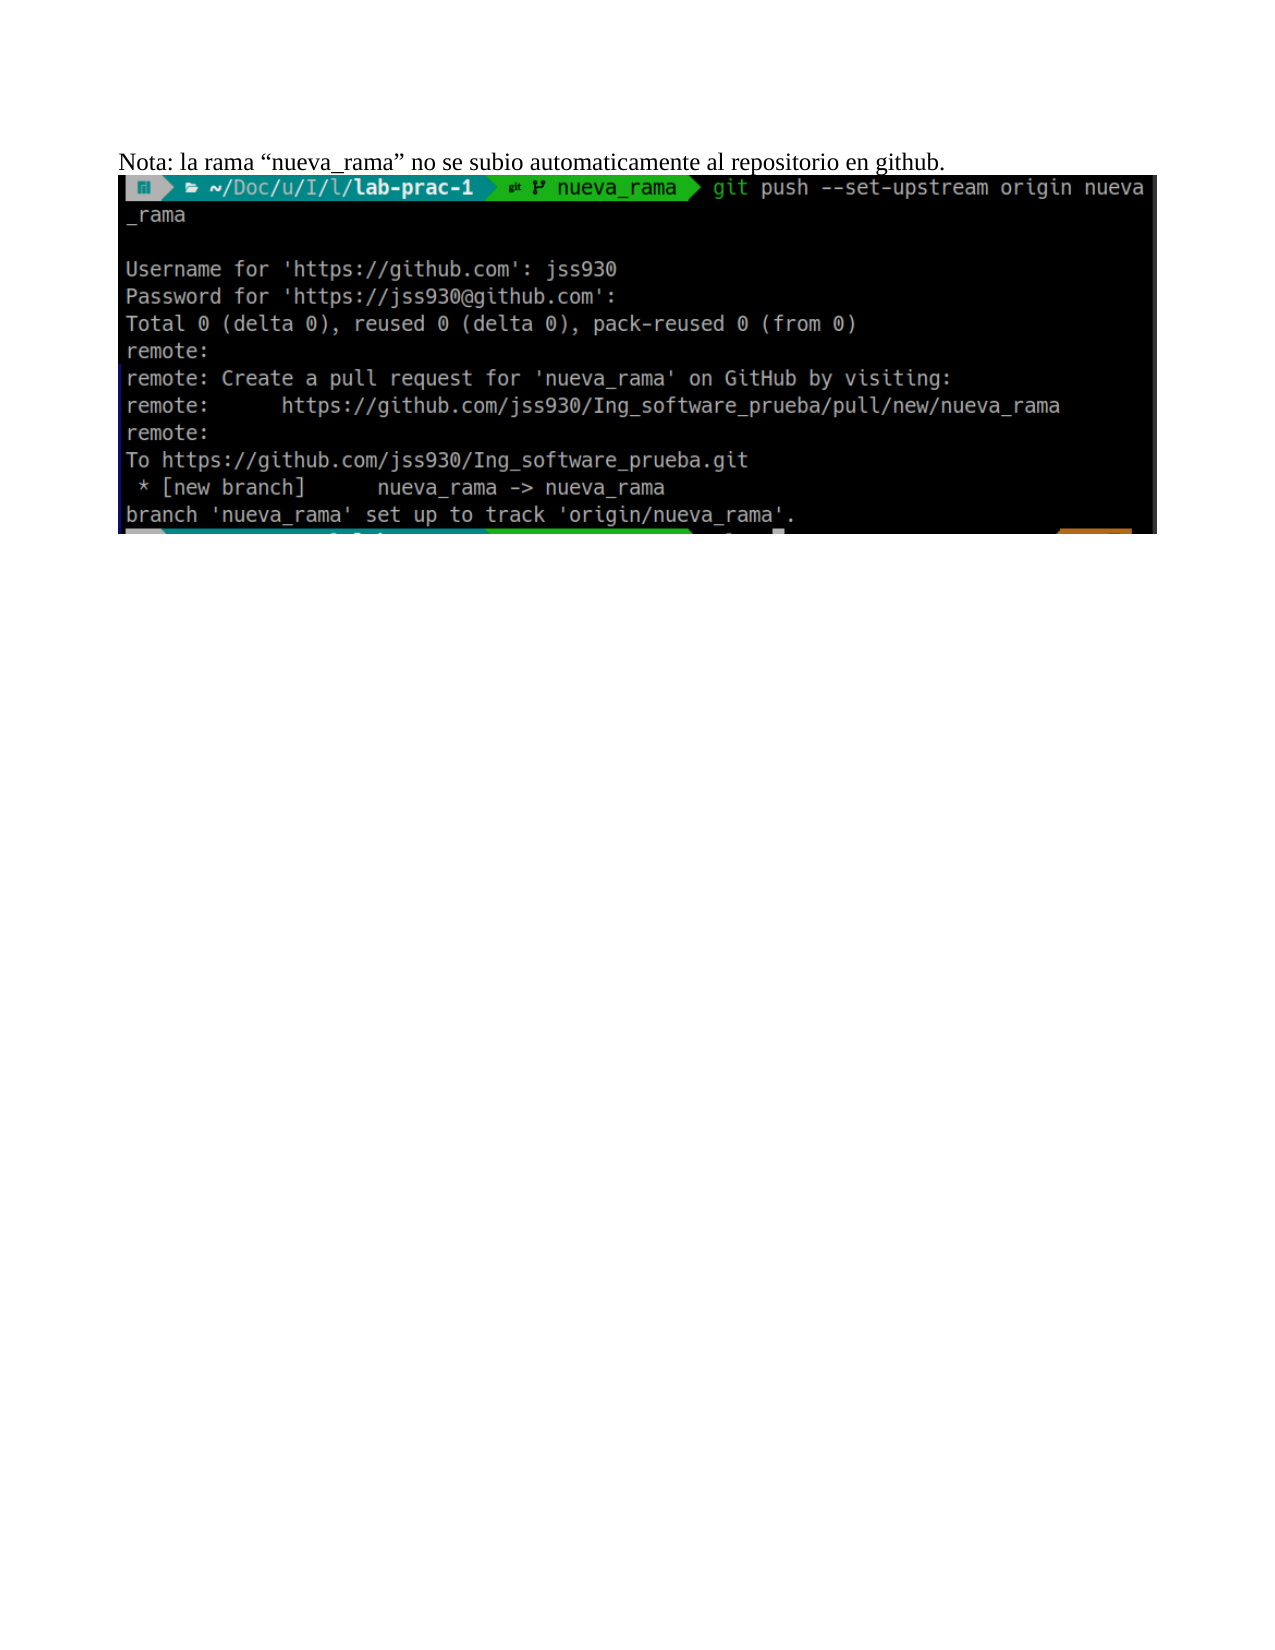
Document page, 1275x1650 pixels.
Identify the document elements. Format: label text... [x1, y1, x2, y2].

text Nota: la rama “nueva_rama” no se subio automaticamente al repositorio en github. [118, 147, 1157, 175]
picture [118, 175, 1157, 534]
